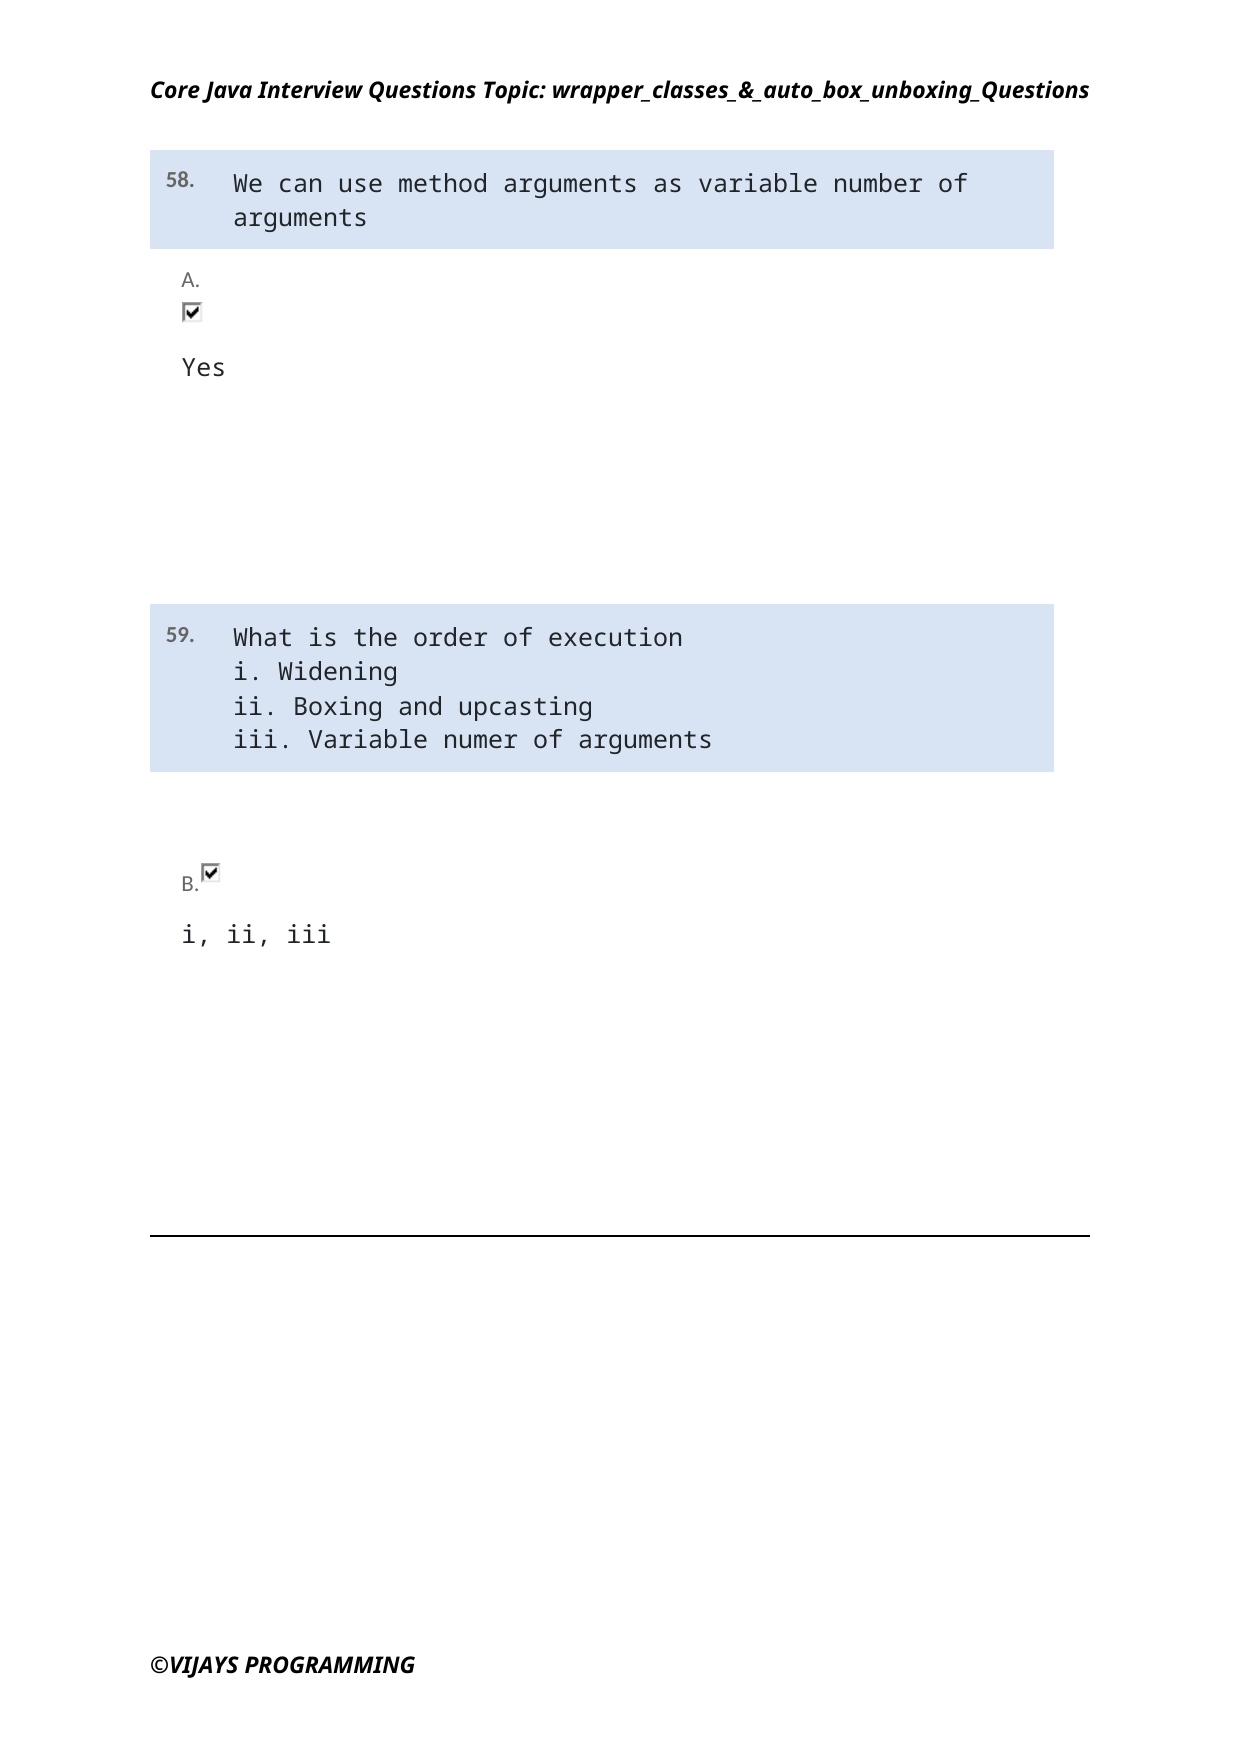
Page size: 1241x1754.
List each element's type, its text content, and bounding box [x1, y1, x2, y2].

table_cell 58. [150, 150, 217, 249]
table_header [181, 788, 332, 856]
table_cell We can use method arguments as variable number of arguments [217, 150, 1054, 249]
table_cell [1054, 150, 1090, 249]
table_header [181, 486, 242, 588]
table_cell [150, 249, 1090, 604]
table_cell [150, 772, 1090, 1235]
table_header 59. [150, 604, 217, 772]
table_header What is the order of execution i. Widening ii. Boxing and upcasting iii. Variable numer of arguments [217, 604, 1054, 772]
table_header [1054, 604, 1090, 772]
table_header [181, 1053, 332, 1121]
table_header [181, 1121, 332, 1223]
table_header A. Yes [181, 265, 242, 486]
table_header B. i, ii, iii [181, 856, 332, 1052]
